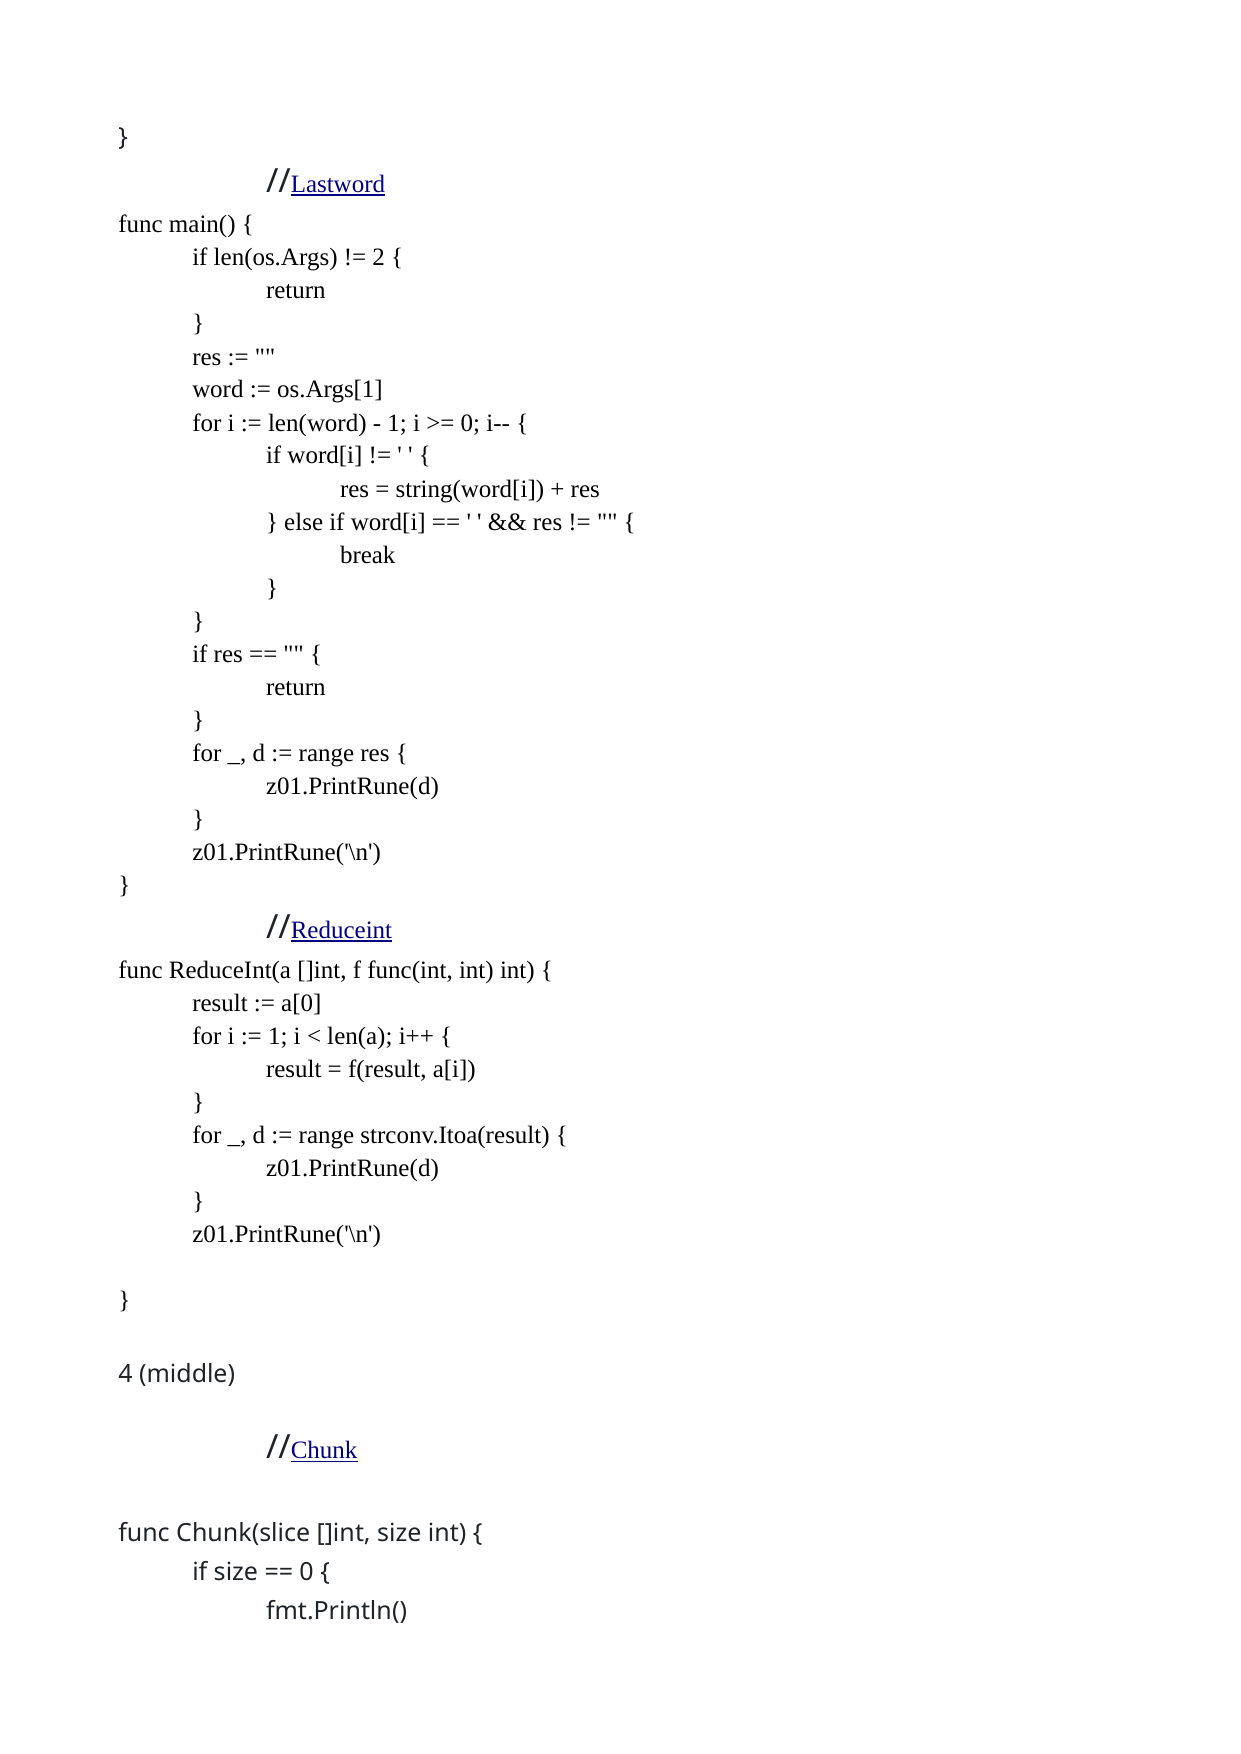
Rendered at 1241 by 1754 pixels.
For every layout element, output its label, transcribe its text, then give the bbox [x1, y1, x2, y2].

text break [118, 540, 1122, 568]
text } [118, 573, 1122, 601]
list //Сhunk [118, 1423, 1122, 1469]
text if res == "" { [118, 639, 1122, 667]
text z01.PrintRune('\n') [118, 837, 1122, 866]
text if size == 0 { [118, 1554, 1122, 1588]
text } [118, 870, 1122, 899]
text } [118, 308, 1122, 337]
text } [118, 705, 1122, 733]
list //Lastword [118, 157, 1122, 203]
text for _, d := range res { [118, 738, 1122, 767]
text word := os.Args[1] [118, 374, 1122, 403]
text func main() { [118, 209, 1122, 238]
text for i := 1; i < len(a); i++ { [118, 1021, 1122, 1050]
text res := "" [118, 342, 1122, 370]
list //Reduceint [118, 903, 1122, 948]
text func Chunk(slice []int, size int) { [118, 1515, 1122, 1549]
text fmt.Println() [118, 1593, 1122, 1627]
text } [118, 804, 1122, 833]
text z01.PrintRune(d) [118, 771, 1122, 799]
text return [118, 276, 1122, 304]
text res = string(word[i]) + res [118, 474, 1122, 502]
text z01.PrintRune('\n') [118, 1219, 1122, 1248]
text return [118, 672, 1122, 701]
subtitle 4 (middle) [118, 1356, 1122, 1390]
text } [118, 1186, 1122, 1215]
text z01.PrintRune(d) [118, 1153, 1122, 1182]
text if len(os.Args) != 2 { [118, 242, 1122, 271]
text } [118, 1285, 1122, 1314]
text for _, d := range strconv.Itoa(result) { [118, 1120, 1122, 1149]
text result = f(result, a[i]) [118, 1054, 1122, 1083]
text func ReduceInt(a []int, f func(int, int) int) { [118, 955, 1122, 984]
text if word[i] != ' ' { [118, 441, 1122, 469]
text } [118, 118, 1122, 152]
text } else if word[i] == ' ' && res != "" { [118, 507, 1122, 535]
text } [118, 1087, 1122, 1116]
text for i := len(word) - 1; i >= 0; i-- { [118, 408, 1122, 436]
text } [118, 606, 1122, 634]
text result := a[0] [118, 988, 1122, 1017]
